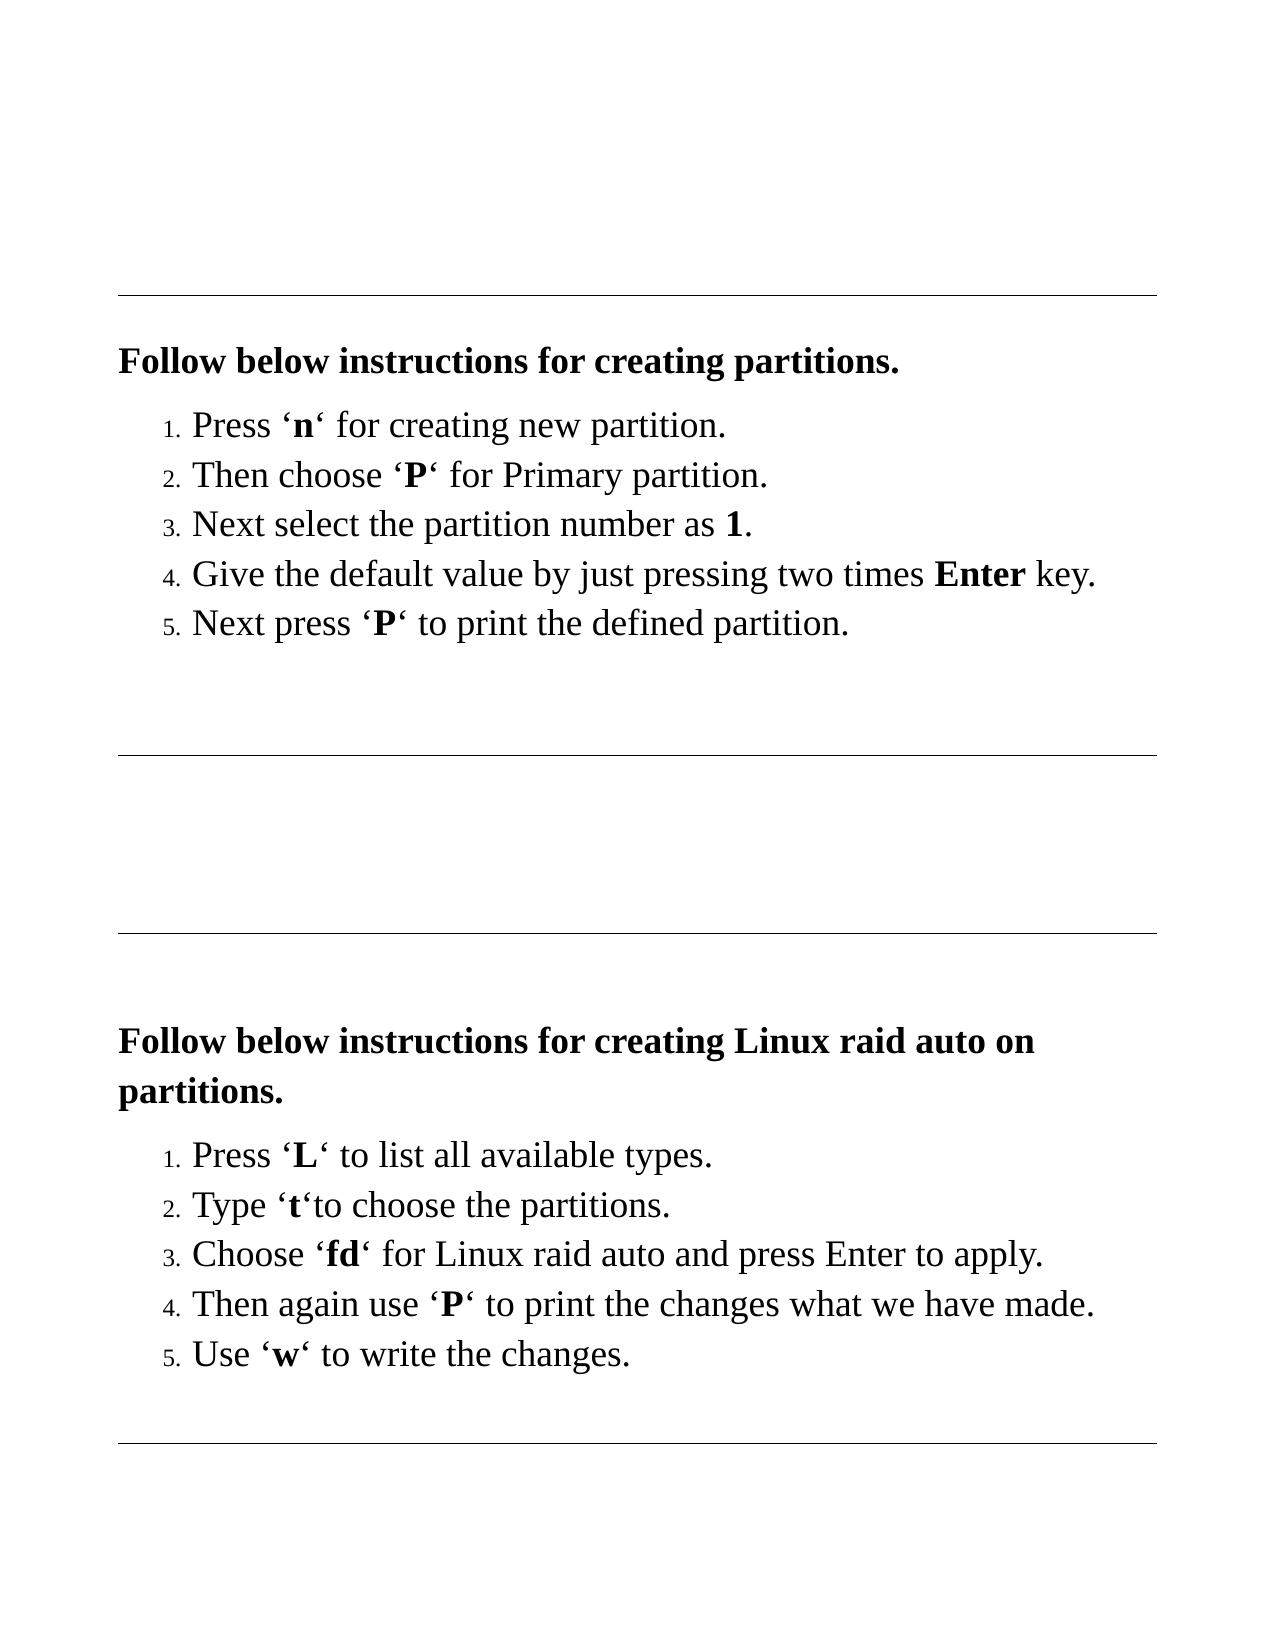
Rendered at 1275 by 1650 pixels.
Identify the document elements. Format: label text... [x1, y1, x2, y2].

list Give the default value by just pressing two times Enter key. [162, 551, 1157, 594]
list Then again use ‘P‘ to print the changes what we have made. [162, 1281, 1157, 1324]
list Press ‘n‘ for creating new partition. [162, 402, 1157, 446]
list Next press ‘P‘ to print the defined partition. [162, 601, 1157, 644]
list Next select the partition number as 1. [162, 502, 1157, 545]
list Press ‘L‘ to list all available types. [162, 1133, 1157, 1176]
list Use ‘w‘ to write the changes. [162, 1331, 1157, 1374]
text Follow below instructions for creating partitions. [118, 338, 1157, 381]
text Follow below instructions for creating Linux raid auto on partitions. [118, 1019, 1157, 1112]
list Choose ‘fd‘ for Linux raid auto and press Enter to apply. [162, 1232, 1157, 1275]
list Type ‘t‘to choose the partitions. [162, 1182, 1157, 1225]
list Then choose ‘P‘ for Primary partition. [162, 452, 1157, 495]
